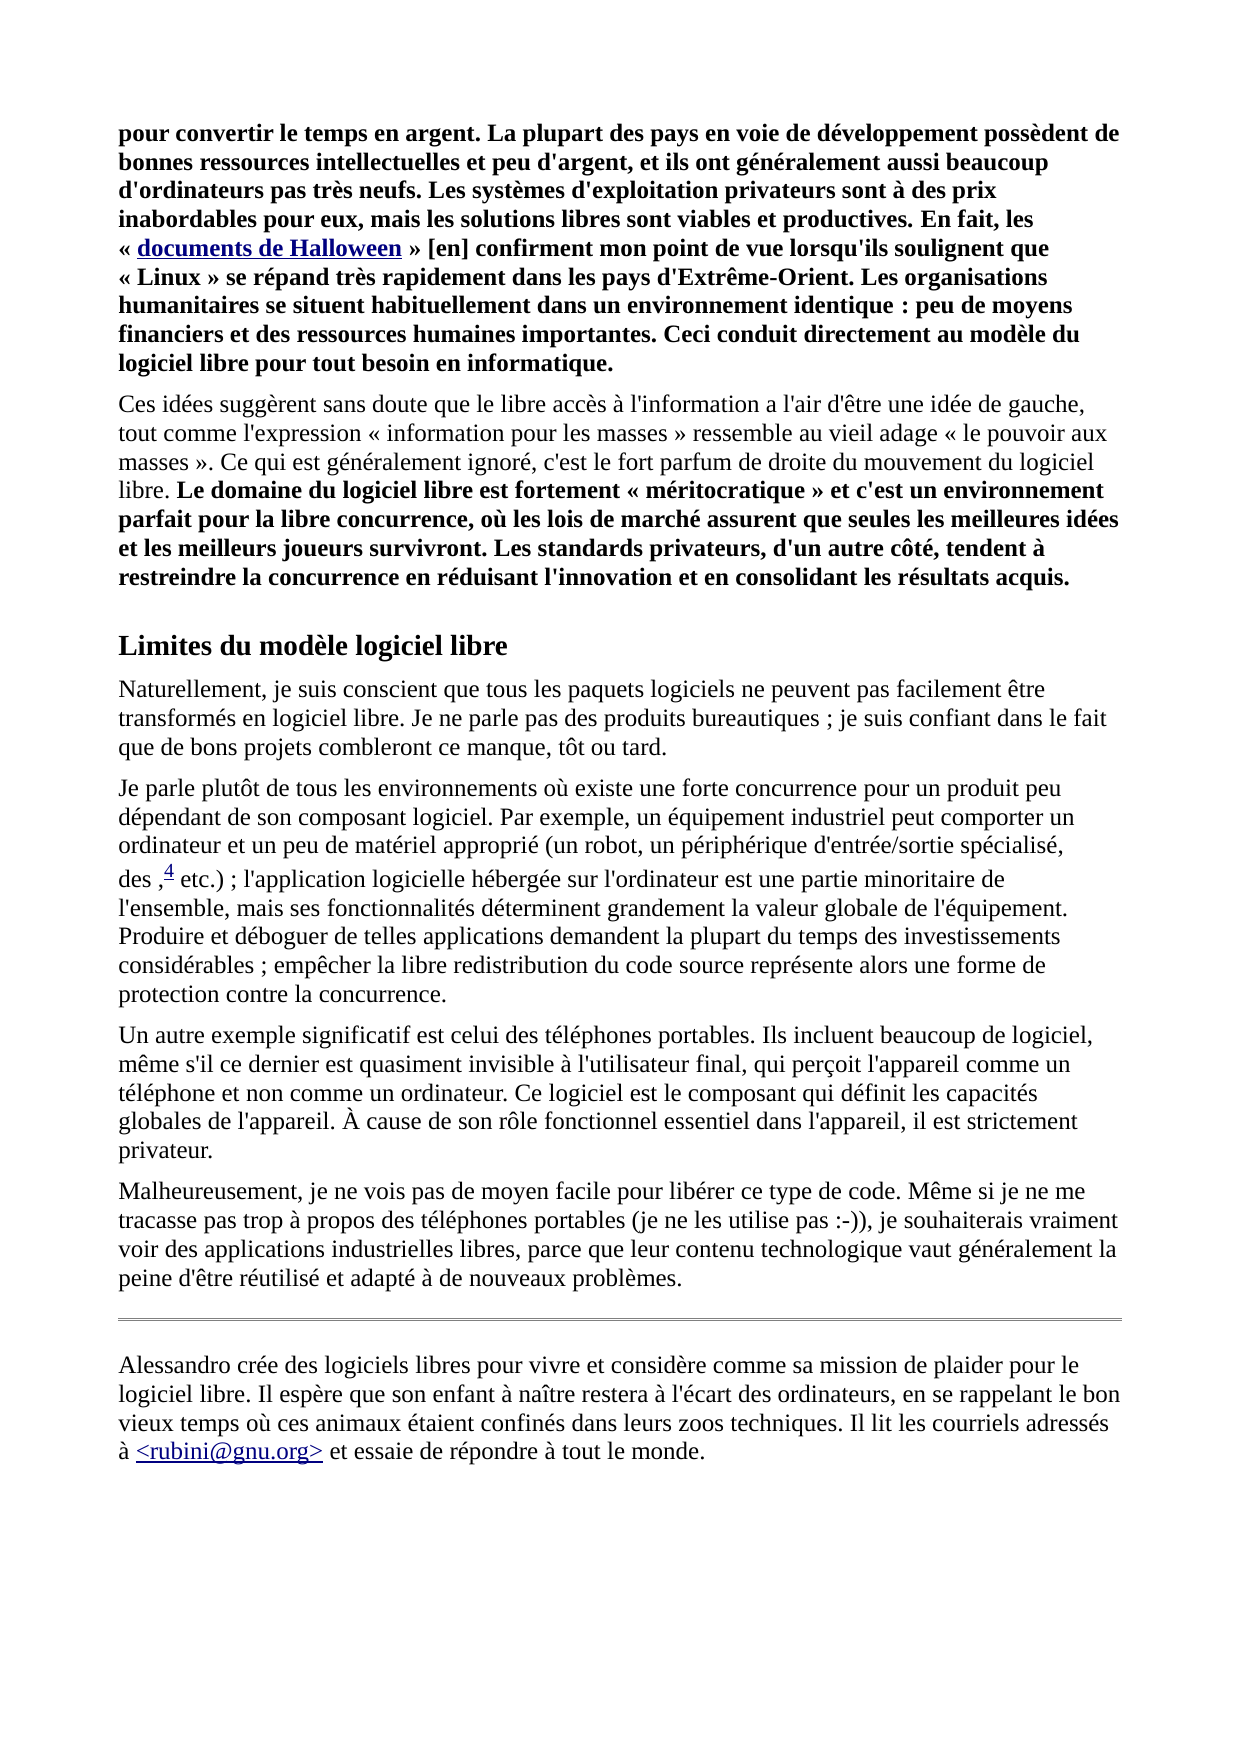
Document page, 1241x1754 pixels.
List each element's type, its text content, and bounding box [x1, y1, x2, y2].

text Alessandro crée des logiciels libres pour vivre et considère comme sa mission de plaider pour le logiciel libre. Il espère que son enfant à naître restera à l'écart des ordinateurs, en se rappelant le bon vieux temps où ces animaux étaient confinés dans leurs zoos techniques. Il lit les courriels adressés à <rubini@gnu.org> et essaie de répondre à tout le monde. [118, 1350, 1122, 1465]
text Ces idées suggèrent sans doute que le libre accès à l'information a l'air d'être une idée de gauche, tout comme l'expression « information pour les masses » ressemble au vieil adage « le pouvoir aux masses ». Ce qui est généralement ignoré, c'est le fort parfum de droite du mouvement du logiciel libre. Le domaine du logiciel libre est fortement « méritocratique » et c'est un environnement parfait pour la libre concurrence, où les lois de marché assurent que seules les meilleures idées et les meilleurs joueurs survivront. Les standards privateurs, d'un autre côté, tendent à restreindre la concurrence en réduisant l'innovation et en consolidant les résultats acquis. [118, 389, 1122, 591]
text pour convertir le temps en argent. La plupart des pays en voie de développement possèdent de bonnes ressources intellectuelles et peu d'argent, et ils ont généralement aussi beaucoup d'ordinateurs pas très neufs. Les systèmes d'exploitation privateurs sont à des prix inabordables pour eux, mais les solutions libres sont viables et productives. En fait, les « documents de Halloween » [en] confirment mon point de vue lorsqu'ils soulignent que « Linux » se répand très rapidement dans les pays d'Extrême-Orient. Les organisations humanitaires se situent habituellement dans un environnement identique : peu de moyens financiers et des ressources humaines importantes. Ceci conduit directement au modèle du logiciel libre pour tout besoin en informatique. [118, 118, 1122, 377]
text Un autre exemple significatif est celui des téléphones portables. Ils incluent beaucoup de logiciel, même s'il ce dernier est quasiment invisible à l'utilisateur final, qui perçoit l'appareil comme un téléphone et non comme un ordinateur. Ce logiciel est le composant qui définit les capacités globales de l'appareil. À cause de son rôle fonctionnel essentiel dans l'appareil, il est strictement privateur. [118, 1020, 1122, 1164]
subtitle Limites du modèle logiciel libre [118, 628, 1122, 662]
text Je parle plutôt de tous les environnements où existe une forte concurrence pour un produit peu dépendant de son composant logiciel. Par exemple, un équipement industriel peut comporter un ordinateur et un peu de matériel approprié (un robot, un périphérique d'entrée/sortie spécialisé, des ,4 etc.) ; l'application logicielle hébergée sur l'ordinateur est une partie minoritaire de l'ensemble, mais ses fonctionnalités déterminent grandement la valeur globale de l'équipement. Produire et déboguer de telles applications demandent la plupart du temps des investissements considérables ; empêcher la libre redistribution du code source représente alors une forme de protection contre la concurrence. [118, 773, 1122, 1008]
text Malheureusement, je ne vois pas de moyen facile pour libérer ce type de code. Même si je ne me tracasse pas trop à propos des téléphones portables (je ne les utilise pas :-)), je souhaiterais vraiment voir des applications industrielles libres, parce que leur contenu technologique vaut généralement la peine d'être réutilisé et adapté à de nouveaux problèmes. [118, 1176, 1122, 1291]
text Naturellement, je suis conscient que tous les paquets logiciels ne peuvent pas facilement être transformés en logiciel libre. Je ne parle pas des produits bureautiques ; je suis confiant dans le fait que de bons projets combleront ce manque, tôt ou tard. [118, 674, 1122, 760]
